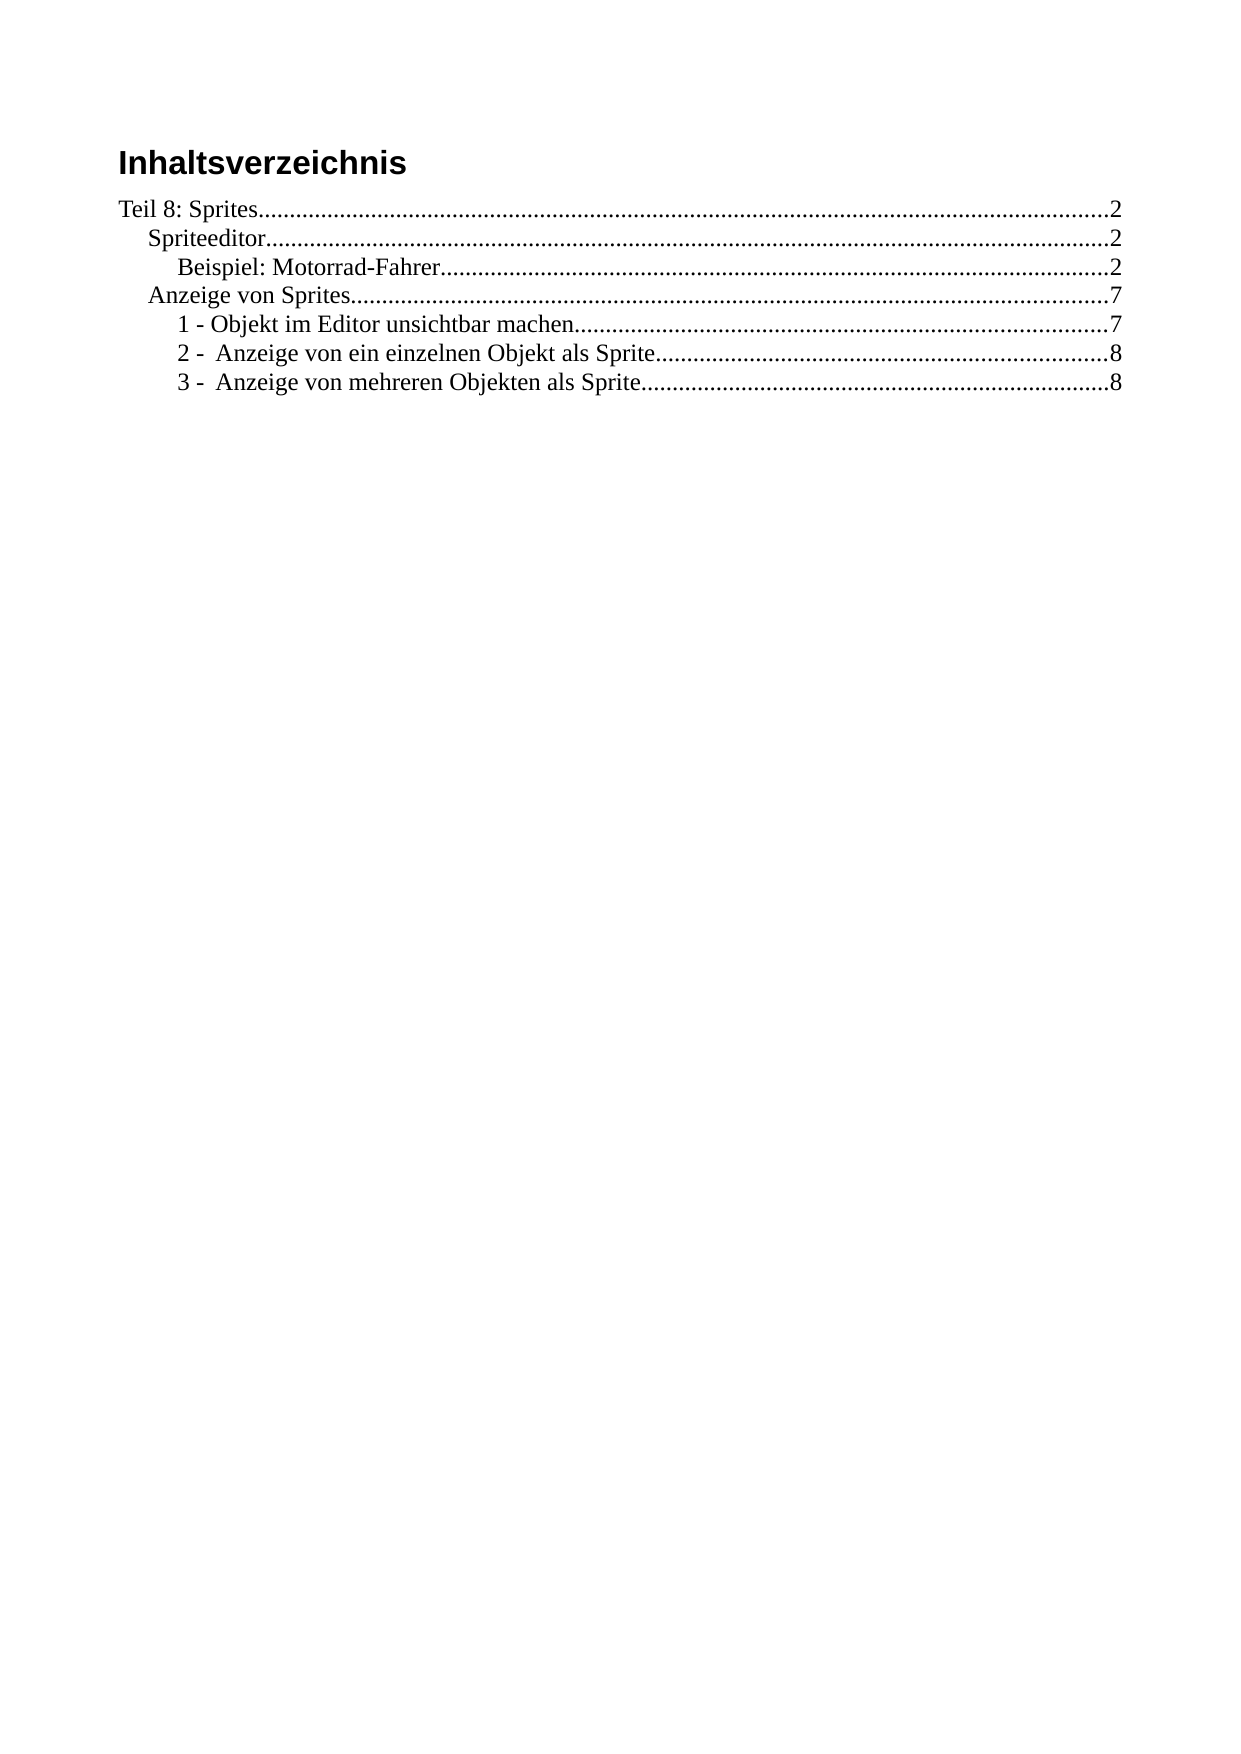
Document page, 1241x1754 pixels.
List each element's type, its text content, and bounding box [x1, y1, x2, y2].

subtitle Inhaltsverzeichnis [118, 143, 1122, 182]
text Anzeige von Sprites 7 [148, 280, 1122, 309]
text Spriteeditor 2 [148, 223, 1122, 252]
text 2 - Anzeige von ein einzelnen Objekt als Sprite 8 [177, 338, 1122, 367]
text Teil 8: Sprites 2 [118, 194, 1122, 223]
text 3 - Anzeige von mehreren Objekten als Sprite 8 [177, 367, 1122, 395]
text Beispiel: Motorrad-Fahrer 2 [177, 252, 1122, 280]
text 1 - Objekt im Editor unsichtbar machen 7 [177, 309, 1122, 338]
